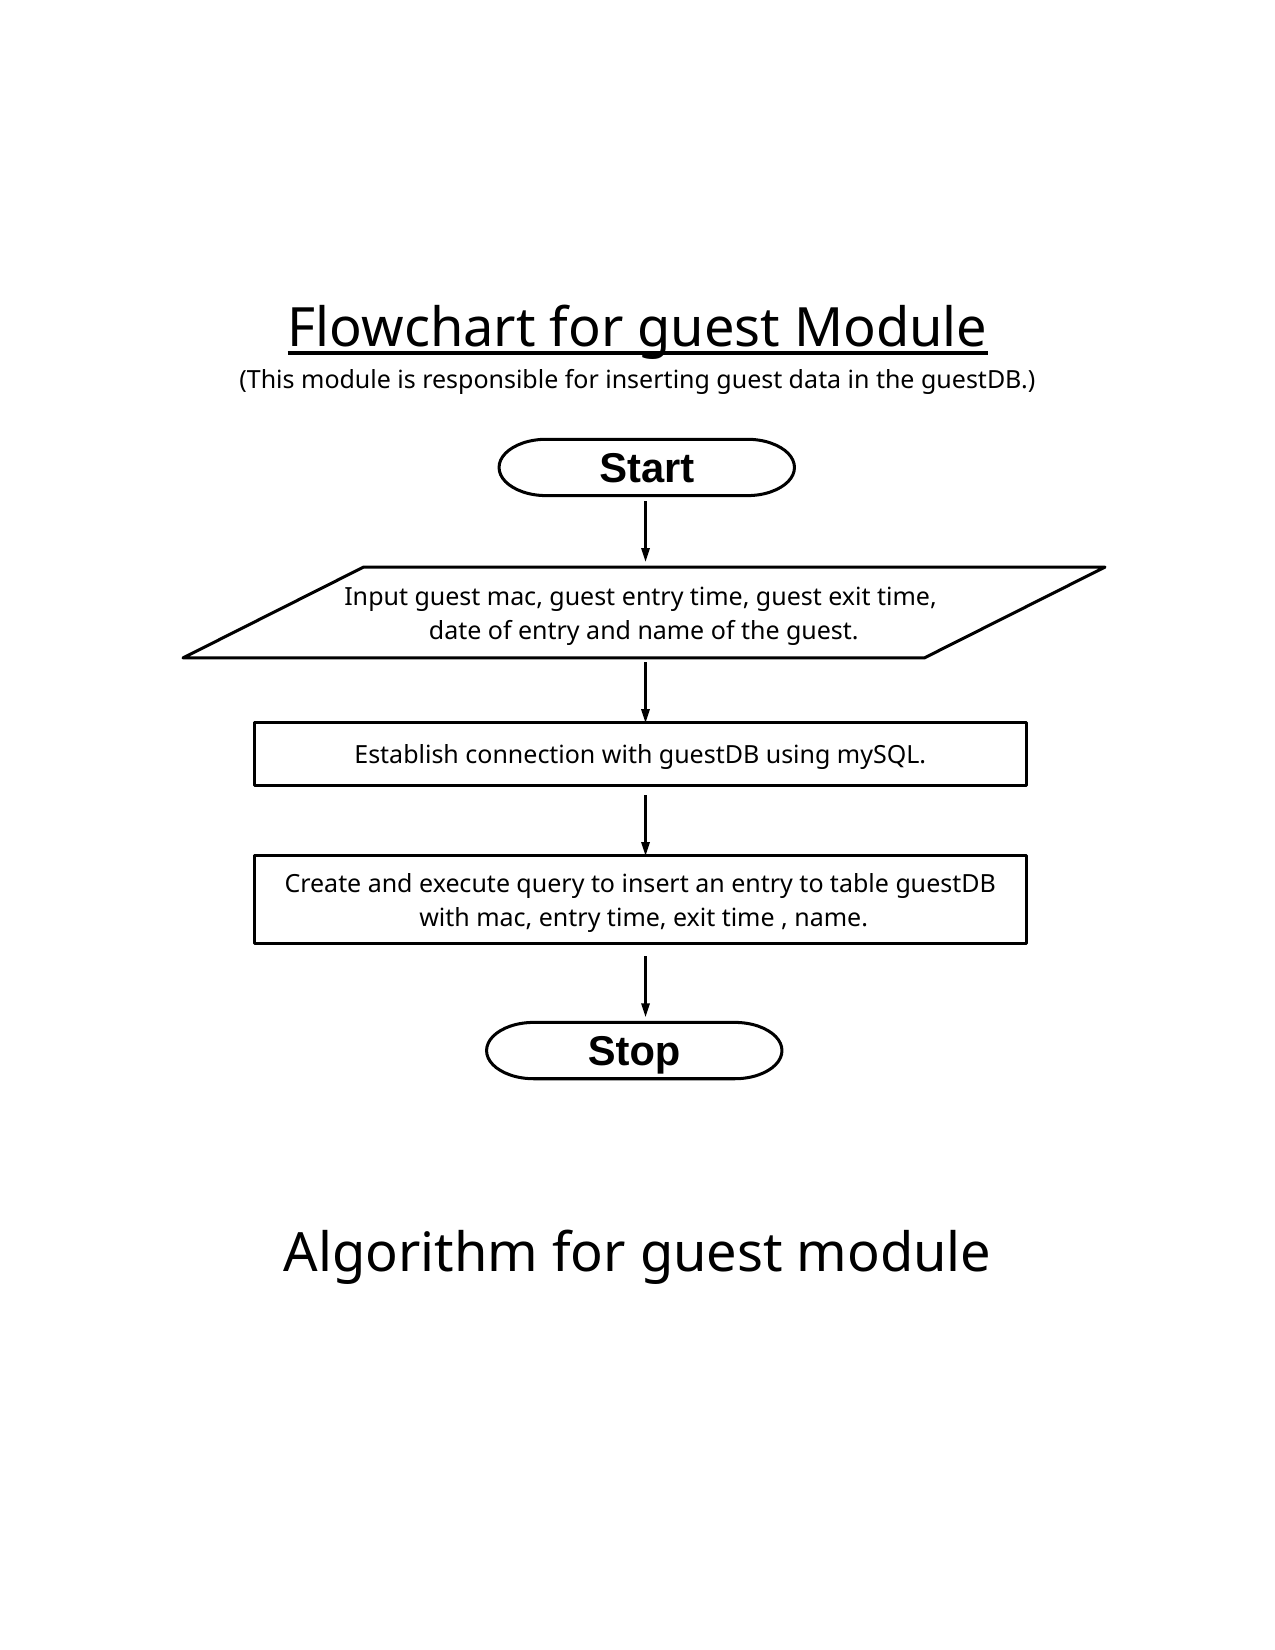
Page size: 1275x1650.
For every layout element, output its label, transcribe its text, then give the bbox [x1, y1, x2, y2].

text Algorithm for guest module [118, 1214, 1157, 1287]
text (This module is responsible for inserting guest data in the guestDB.) [118, 362, 1157, 396]
text Flowchart for guest Module [118, 288, 1157, 362]
